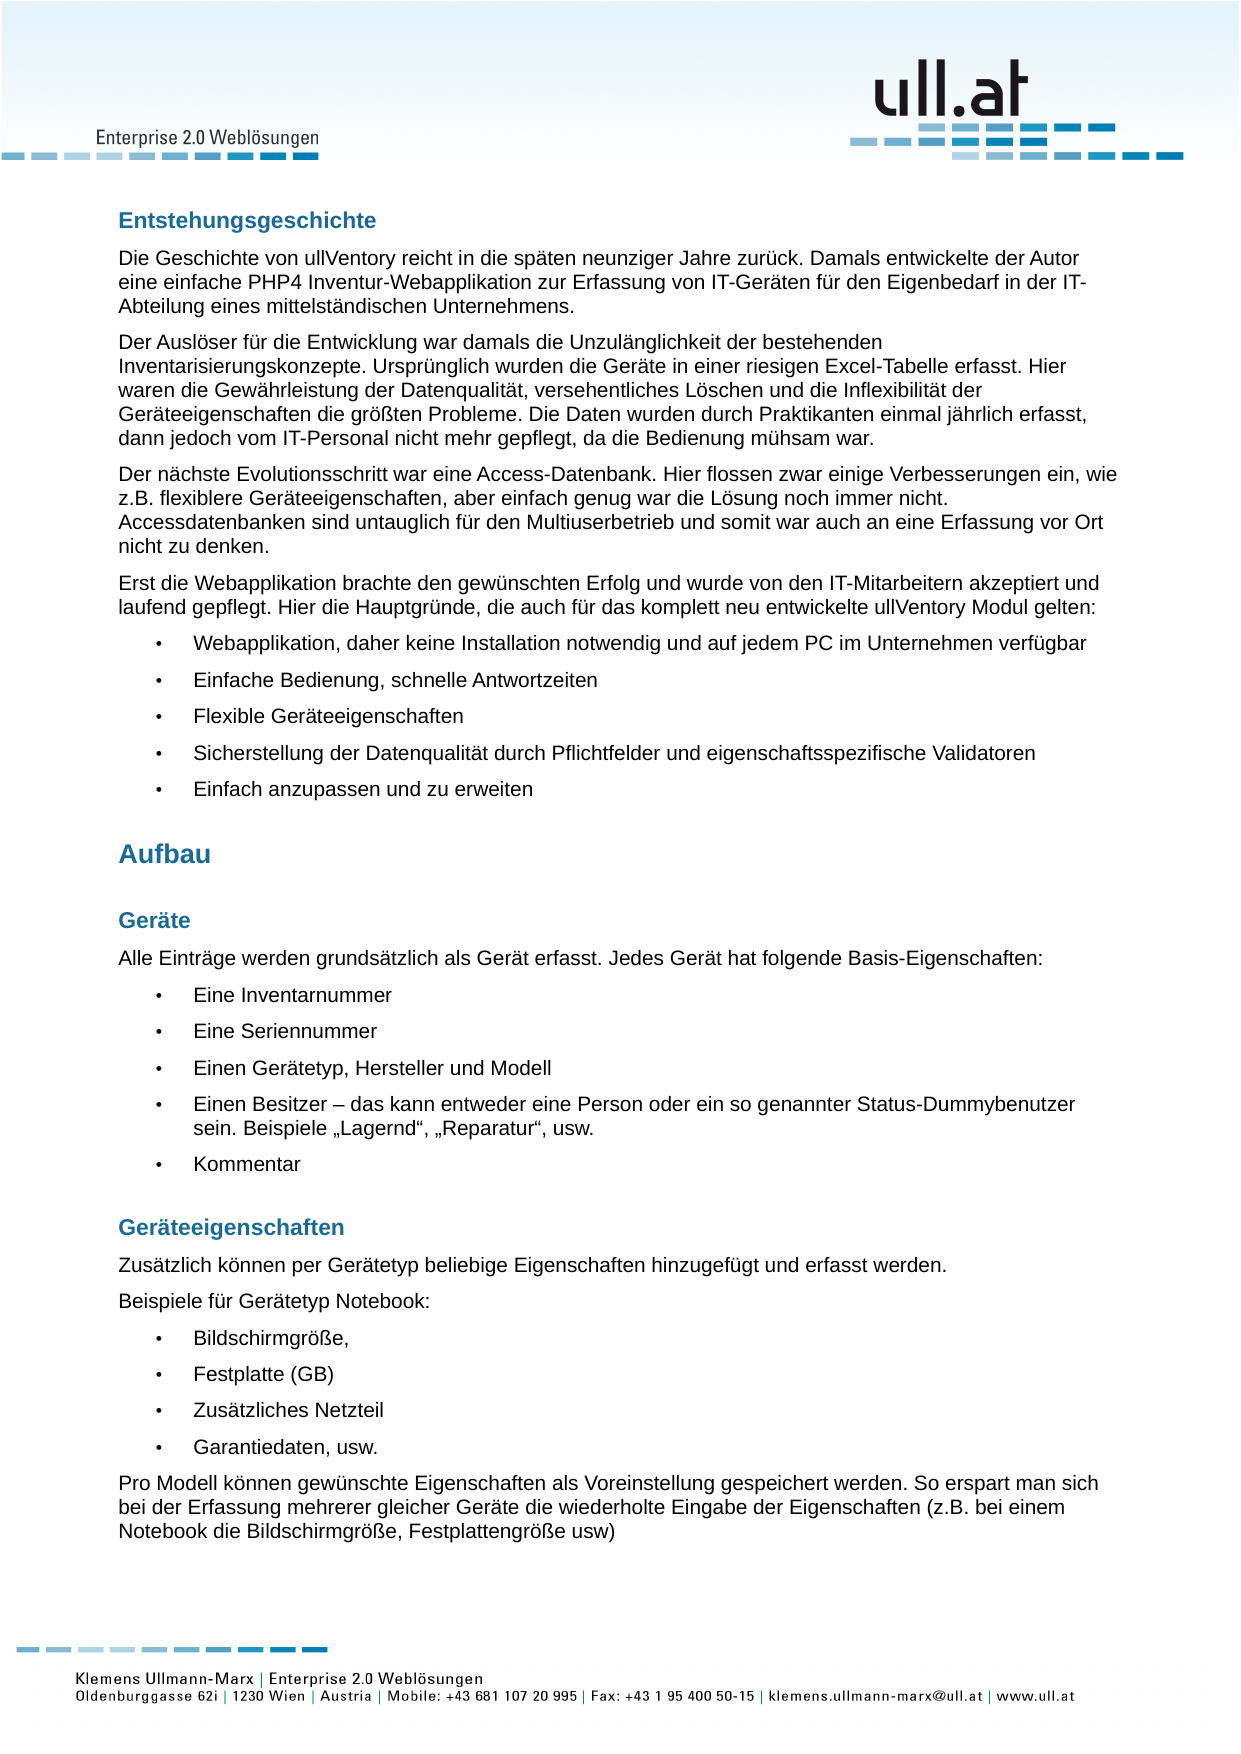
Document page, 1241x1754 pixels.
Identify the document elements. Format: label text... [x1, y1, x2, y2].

list Garantiedaten, usw. [156, 1435, 1122, 1459]
subtitle Geräteeigenschaften [118, 1214, 1122, 1240]
list Flexible Geräteeigenschaften [156, 704, 1122, 728]
text Die Geschichte von ullVentory reicht in die späten neunziger Jahre zurück. Damals entwickelte der Autor eine einfache PHP4 Inventur-Webapplikation zur Erfassung von IT-Geräten für den Eigenbedarf in der IT-Abteilung eines mittelständischen Unternehmens. [118, 246, 1122, 317]
list Einfache Bedienung, schnelle Antwortzeiten [156, 667, 1122, 691]
list Sicherstellung der Datenqualität durch Pflichtfelder und eigenschaftsspezifische Validatoren [156, 740, 1122, 764]
text Zusätzlich können per Gerätetyp beliebige Eigenschaften hinzugefügt und erfasst werden. [118, 1252, 1122, 1276]
subtitle Aufbau [118, 838, 1122, 869]
list Kommentar [156, 1152, 1122, 1176]
text Der nächste Evolutionsschritt war eine Access-Datenbank. Hier flossen zwar einige Verbesserungen ein, wie z.B. flexiblere Geräteeigenschaften, aber einfach genug war die Lösung noch immer nicht. Accessdatenbanken sind untauglich für den Multiuserbetrieb und somit war auch an eine Erfassung vor Ort nicht zu denken. [118, 462, 1122, 558]
list Eine Seriennummer [156, 1019, 1122, 1043]
picture [16, 1647, 1230, 1745]
list Einen Besitzer – das kann entweder eine Person oder ein so genannter Status-Dummybenutzer sein. Beispiele „Lagernd“, „Reparatur“, usw. [156, 1092, 1122, 1140]
list Einfach anzupassen und zu erweiten [156, 777, 1122, 801]
list Festplatte (GB) [156, 1362, 1122, 1386]
text Alle Einträge werden grundsätzlich als Gerät erfasst. Jedes Gerät hat folgende Basis-Eigenschaften: [118, 946, 1122, 970]
text Pro Modell können gewünschte Eigenschaften als Voreinstellung gespeichert werden. So erspart man sich bei der Erfassung mehrerer gleicher Geräte die wiederholte Eingabe der Eigenschaften (z.B. bei einem Notebook die Bildschirmgröße, Festplattengröße usw) [118, 1471, 1122, 1543]
subtitle Entstehungsgeschichte [118, 207, 1122, 233]
list Eine Inventarnummer [156, 982, 1122, 1006]
text Der Auslöser für die Entwicklung war damals die Unzulänglichkeit der bestehenden Inventarisierungskonzepte. Ursprünglich wurden die Geräte in einer riesigen Excel-Tabelle erfasst. Hier waren die Gewährleistung der Datenqualität, versehentliches Löschen und die Inflexibilität der Geräteeigenschaften die größten Probleme. Die Daten wurden durch Praktikanten einmal jährlich erfasst, dann jedoch vom IT-Personal nicht mehr gepflegt, da die Bedienung mühsam war. [118, 330, 1122, 450]
picture [1, 1, 1239, 160]
list Einen Gerätetyp, Hersteller und Modell [156, 1055, 1122, 1079]
list Zusätzliches Netzteil [156, 1398, 1122, 1422]
list Bildschirmgröße, [156, 1325, 1122, 1349]
text Erst die Webapplikation brachte den gewünschten Erfolg und wurde von den IT-Mitarbeitern akzeptiert und laufend gepflegt. Hier die Hauptgründe, die auch für das komplett neu entwickelte ullVentory Modul gelten: [118, 571, 1122, 618]
subtitle Geräte [118, 907, 1122, 933]
list Webapplikation, daher keine Installation notwendig und auf jedem PC im Unternehmen verfügbar [156, 631, 1122, 655]
text Beispiele für Gerätetyp Notebook: [118, 1289, 1122, 1313]
